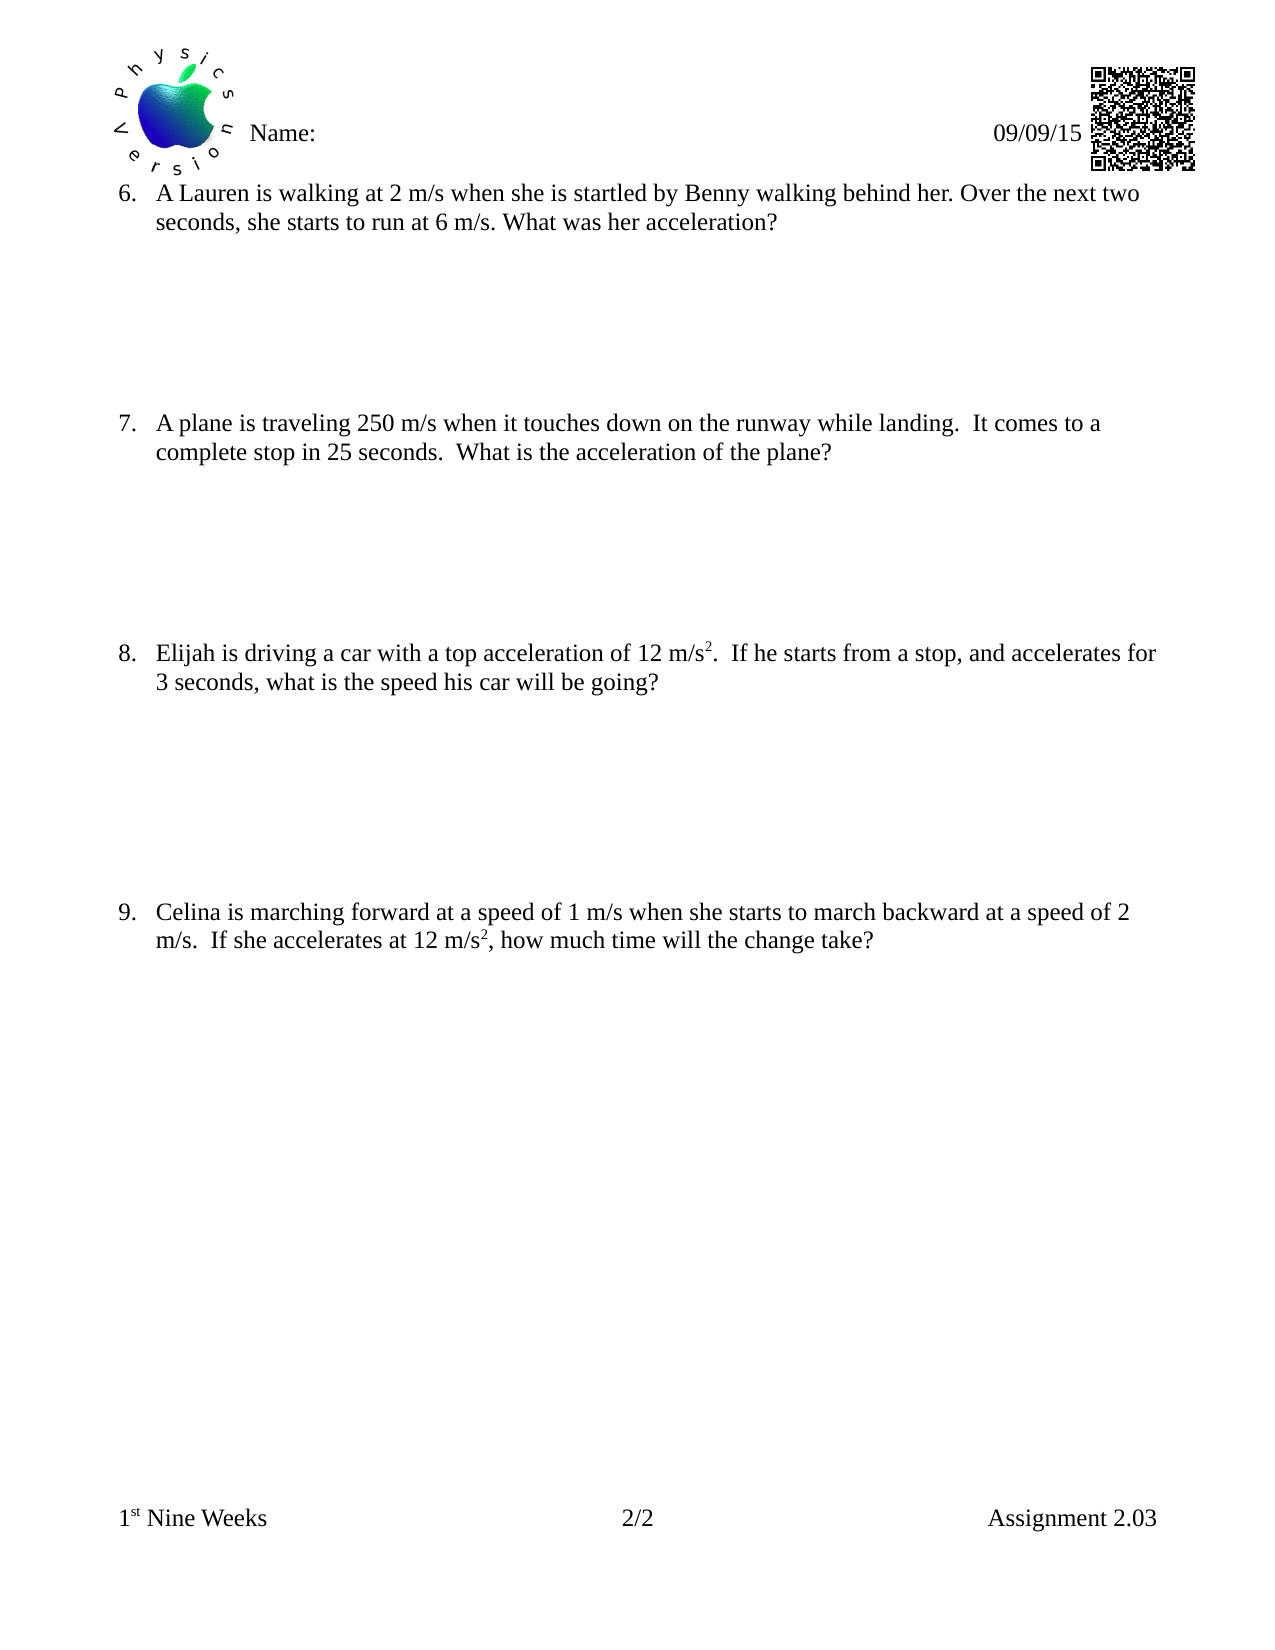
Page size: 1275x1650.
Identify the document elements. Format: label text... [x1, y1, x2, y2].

list Celina is marching forward at a speed of 1 m/s when she starts to march backward at a speed of 2 m/s. If she accelerates at 12 m/s2, how much time will the change take? [118, 897, 1157, 954]
list A Lauren is walking at 2 m/s when she is startled by Benny walking behind her. Over the next two seconds, she starts to run at 6 m/s. What was her acceleration? [118, 176, 1157, 236]
list Elijah is driving a car with a top acceleration of 12 m/s2. If he starts from a stop, and accelerates for 3 seconds, what is the speed his car will be going? [118, 638, 1157, 696]
list A plane is traveling 250 m/s when it touches down on the runway while landing. It comes to a complete stop in 25 seconds. What is the acceleration of the plane? [118, 408, 1157, 466]
picture [113, 48, 234, 176]
picture [1082, 58, 1203, 179]
